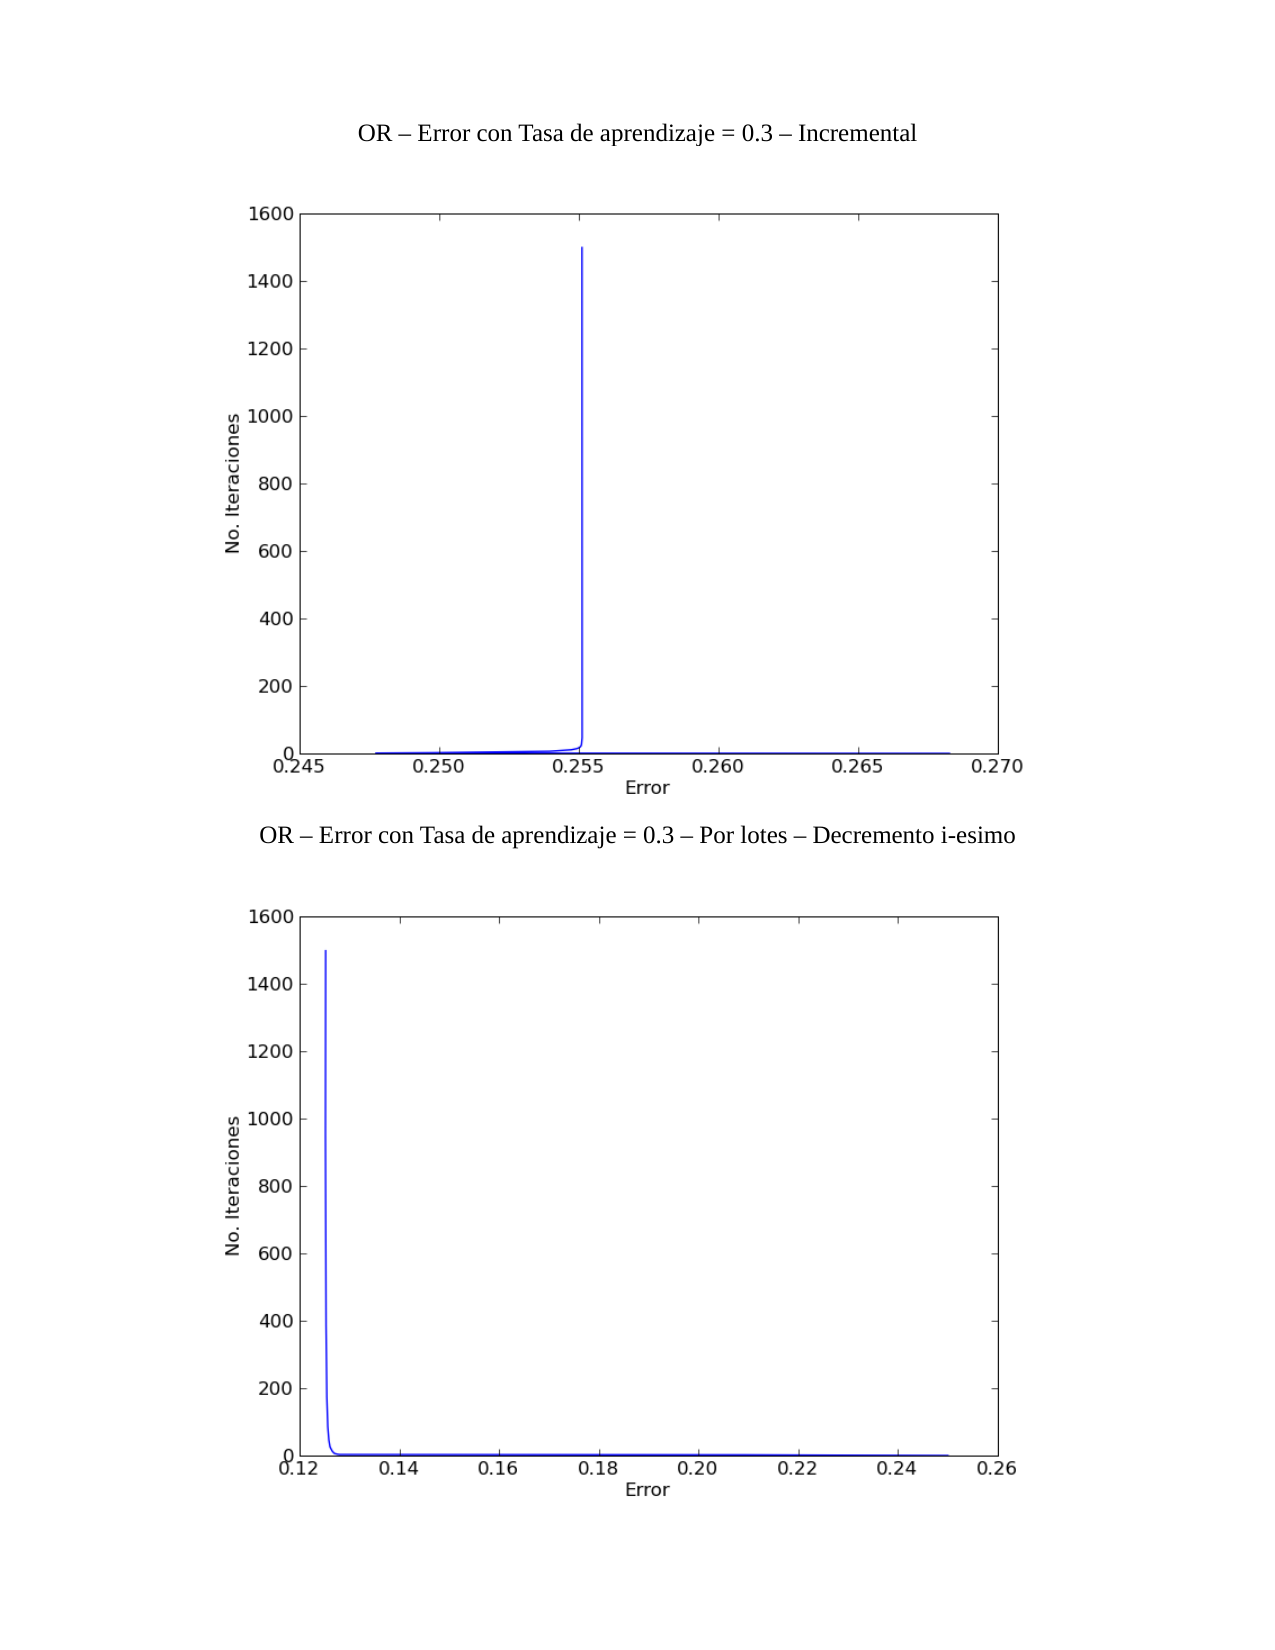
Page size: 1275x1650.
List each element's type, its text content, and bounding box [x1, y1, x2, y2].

picture [187, 849, 1088, 1523]
text OR – Error con Tasa de aprendizaje = 0.3 – Por lotes – Decremento i-esimo [118, 147, 1157, 849]
picture [187, 146, 1088, 821]
text OR – Error con Tasa de aprendizaje = 0.3 – Incremental [118, 118, 1157, 147]
